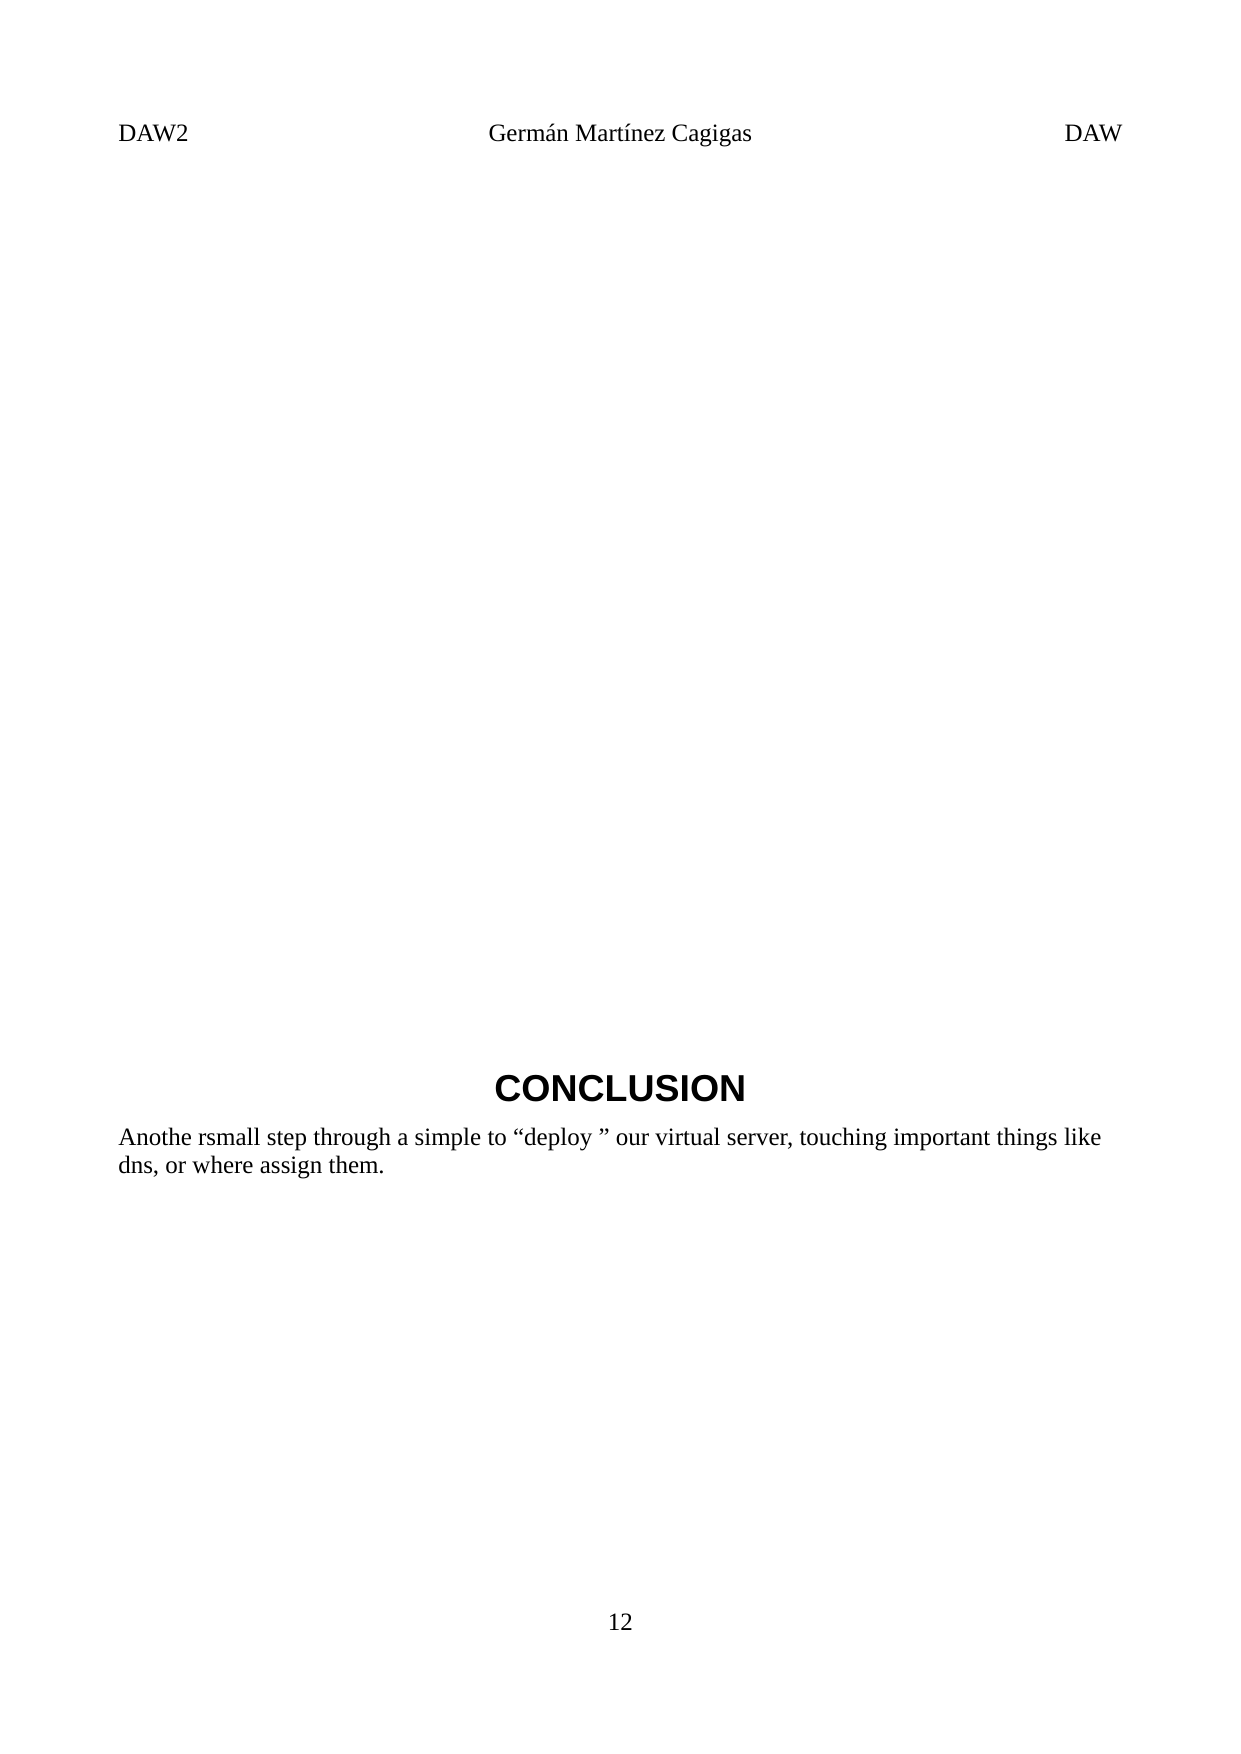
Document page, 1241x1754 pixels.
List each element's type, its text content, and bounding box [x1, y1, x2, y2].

subtitle CONCLUSION [118, 1066, 1122, 1109]
text Anothe rsmall step through a simple to “deploy ” our virtual server, touching important things like dns, or where assign them. [118, 1122, 1122, 1179]
